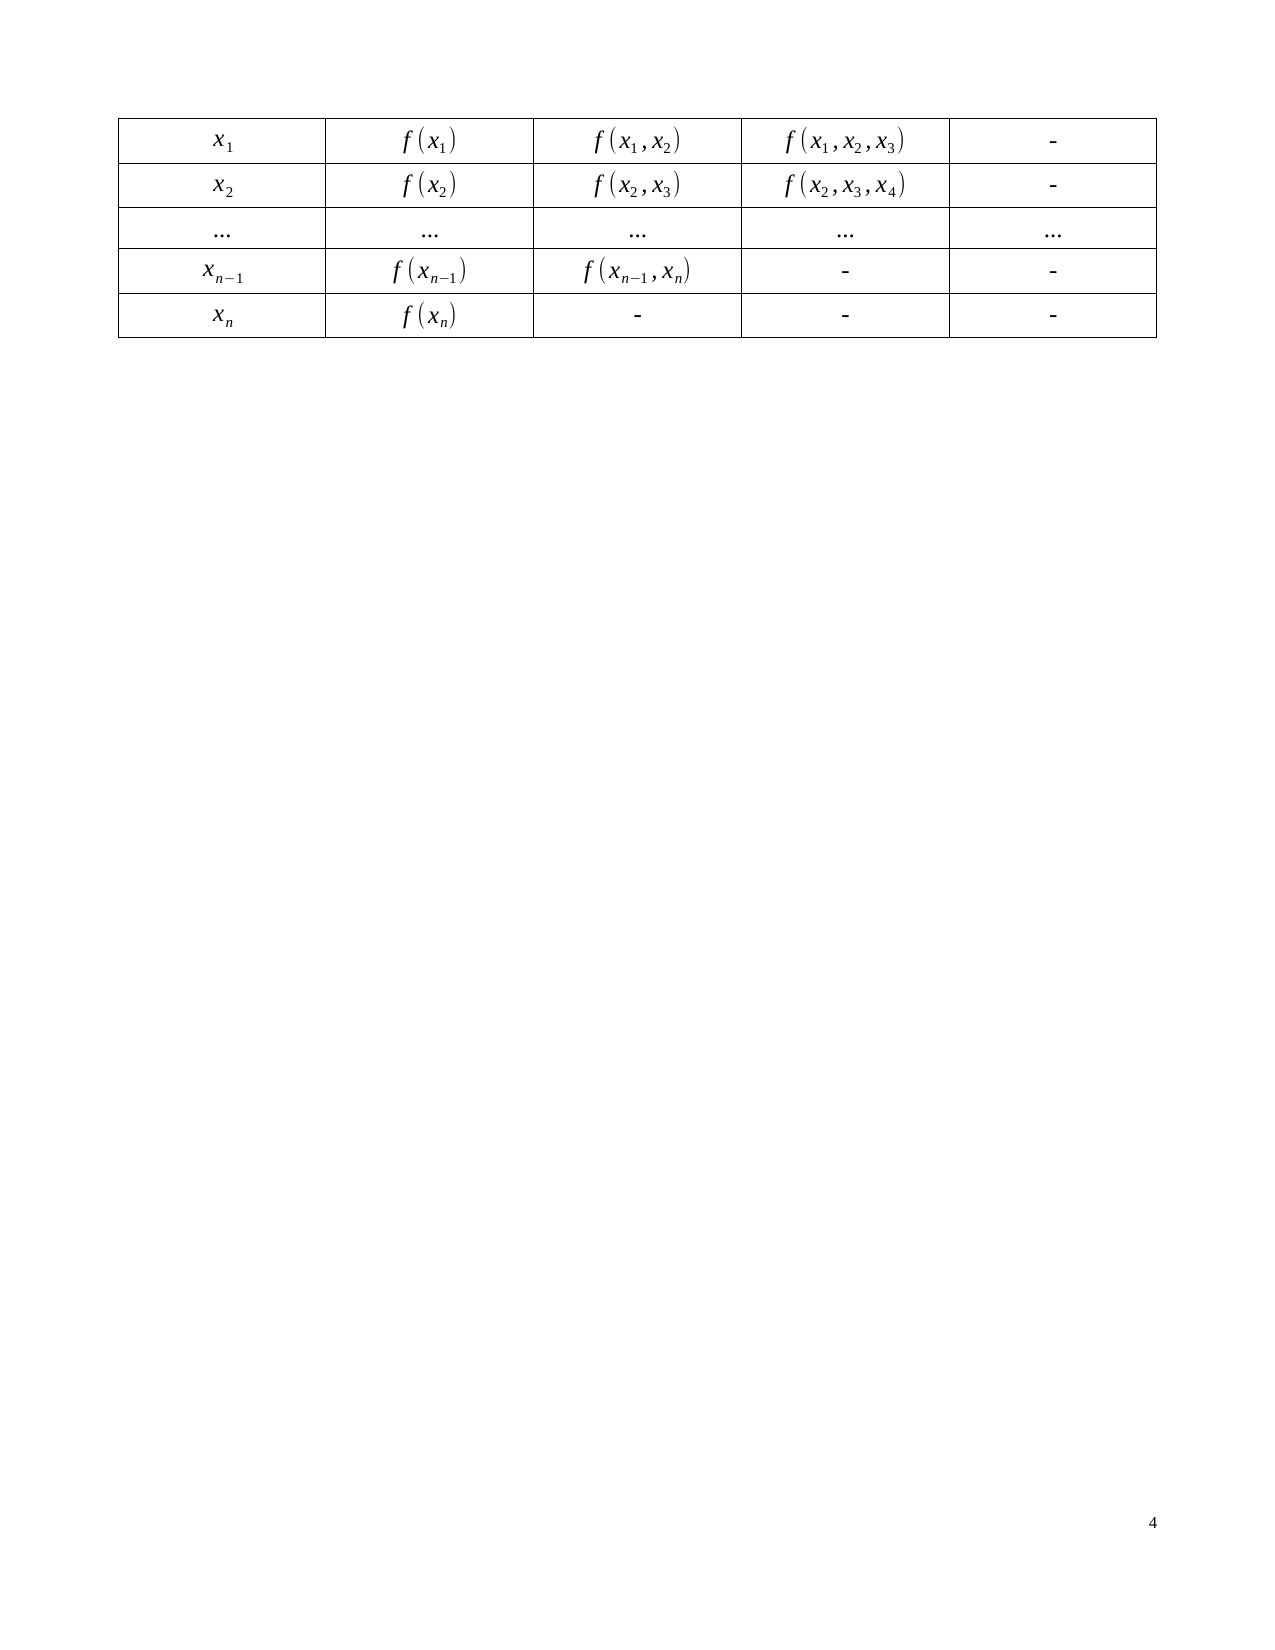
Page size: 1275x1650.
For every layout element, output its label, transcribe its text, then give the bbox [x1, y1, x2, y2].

table_cell - [950, 119, 1156, 163]
table_cell - [742, 294, 949, 337]
table_cell ... [326, 208, 533, 248]
table_cell [534, 119, 741, 163]
table_cell [742, 164, 949, 207]
table_cell - [742, 249, 949, 293]
table_cell - [950, 294, 1156, 337]
table_cell [326, 164, 533, 207]
table_cell ... [950, 208, 1156, 248]
table_cell - [950, 164, 1156, 207]
table_cell - [950, 249, 1156, 293]
table_cell ... [534, 208, 741, 248]
table_cell [119, 119, 325, 163]
table_cell [534, 249, 741, 293]
table_cell ... [742, 208, 949, 248]
table_cell [742, 119, 949, 163]
table_cell [119, 249, 325, 293]
table_cell [326, 294, 533, 337]
table_cell [119, 164, 325, 207]
table_cell - [534, 294, 741, 337]
table_cell [119, 294, 325, 337]
table_cell ... [119, 208, 325, 248]
table_cell [326, 119, 533, 163]
table_cell [534, 164, 741, 207]
table_cell [326, 249, 533, 293]
